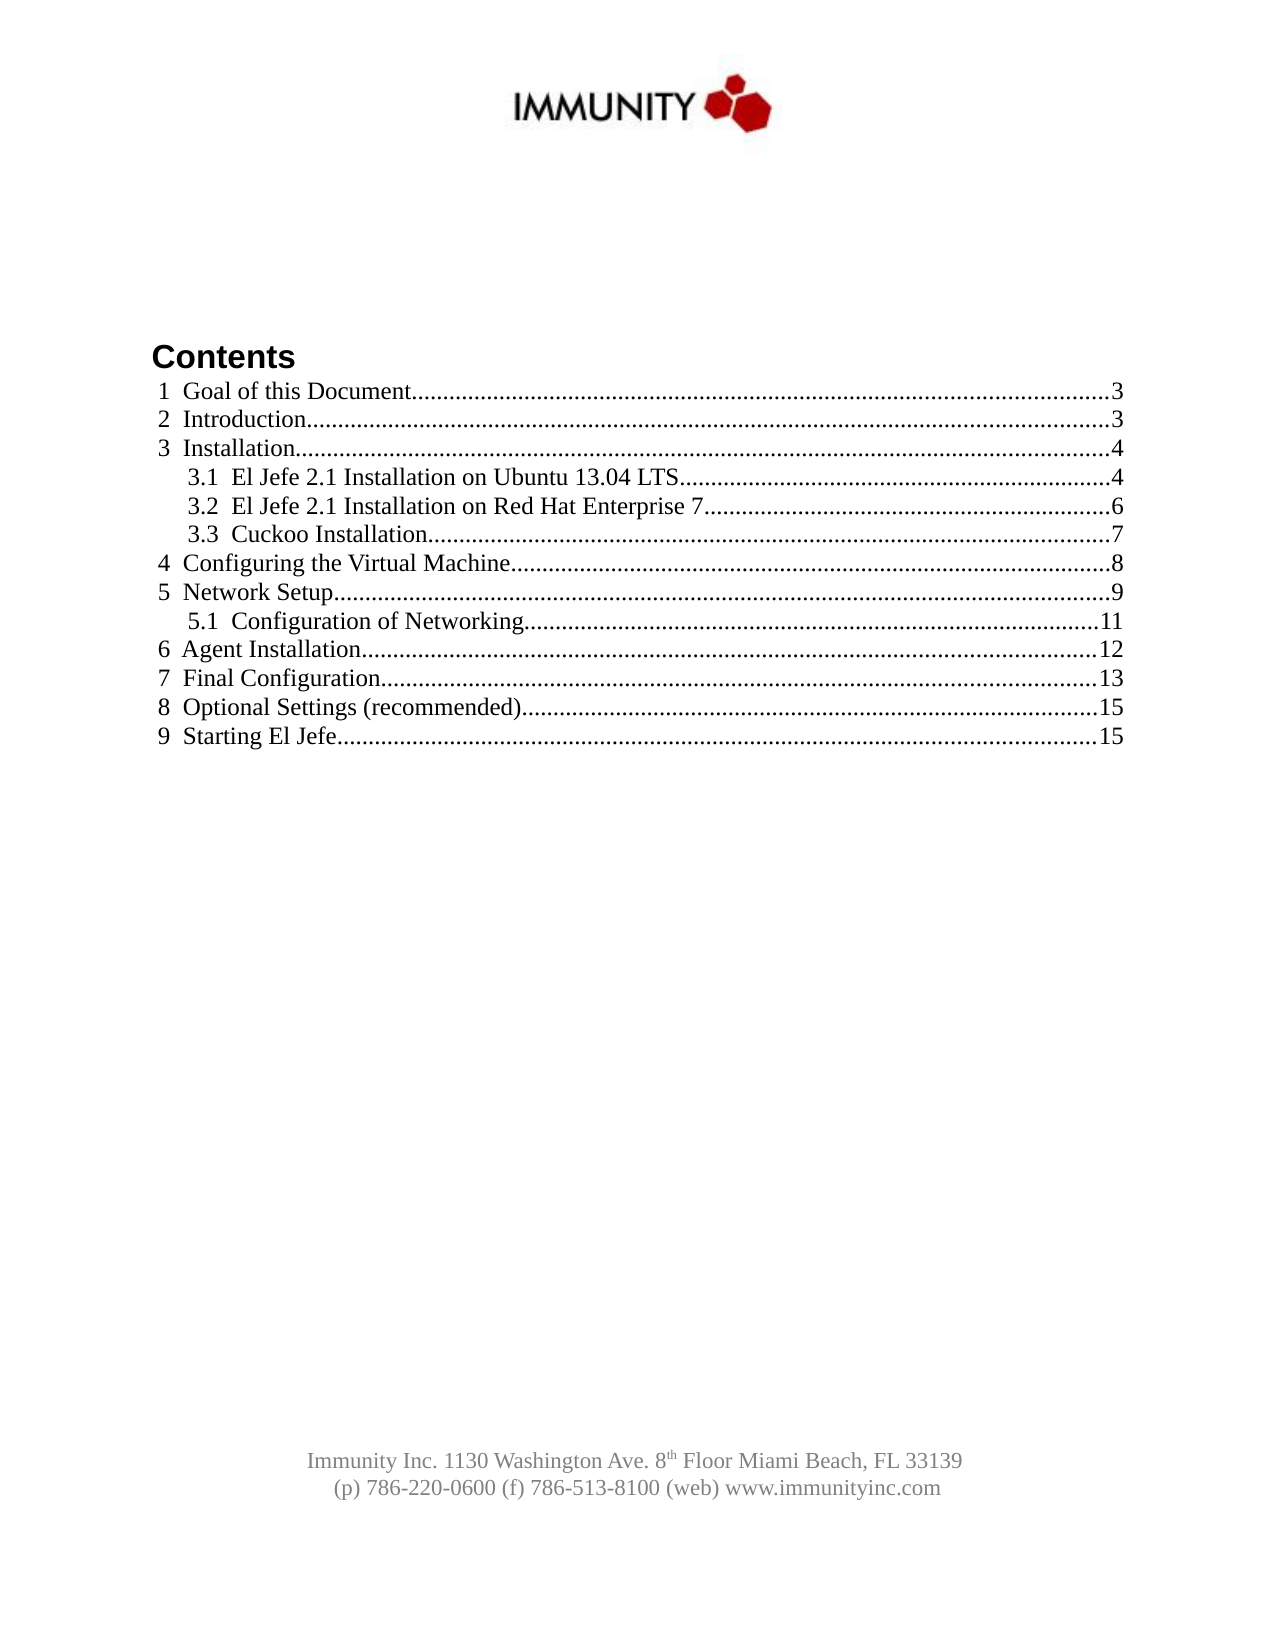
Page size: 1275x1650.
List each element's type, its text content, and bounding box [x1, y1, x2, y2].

text 4 Configuring the Virtual Machine 8 [151, 548, 1123, 577]
text 2 Introduction 3 [151, 404, 1123, 433]
subtitle Contents [151, 337, 1123, 376]
picture [493, 54, 783, 160]
text 3 Installation 4 [151, 433, 1123, 462]
text 1 Goal of this Document 3 [151, 376, 1123, 404]
text 6 Agent Installation 12 [151, 634, 1123, 663]
text 7 Final Configuration 13 [151, 663, 1123, 692]
text 3.2 El Jefe 2.1 Installation on Red Hat Enterprise 7 6 [181, 491, 1123, 519]
text 3.1 El Jefe 2.1 Installation on Ubuntu 13.04 LTS 4 [181, 462, 1123, 491]
text 3.3 Cuckoo Installation 7 [181, 519, 1123, 548]
text 9 Starting El Jefe 15 [151, 721, 1123, 749]
text 8 Optional Settings (recommended) 15 [151, 692, 1123, 721]
text 5 Network Setup 9 [151, 577, 1123, 606]
text 5.1 Configuration of Networking 11 [181, 606, 1123, 634]
